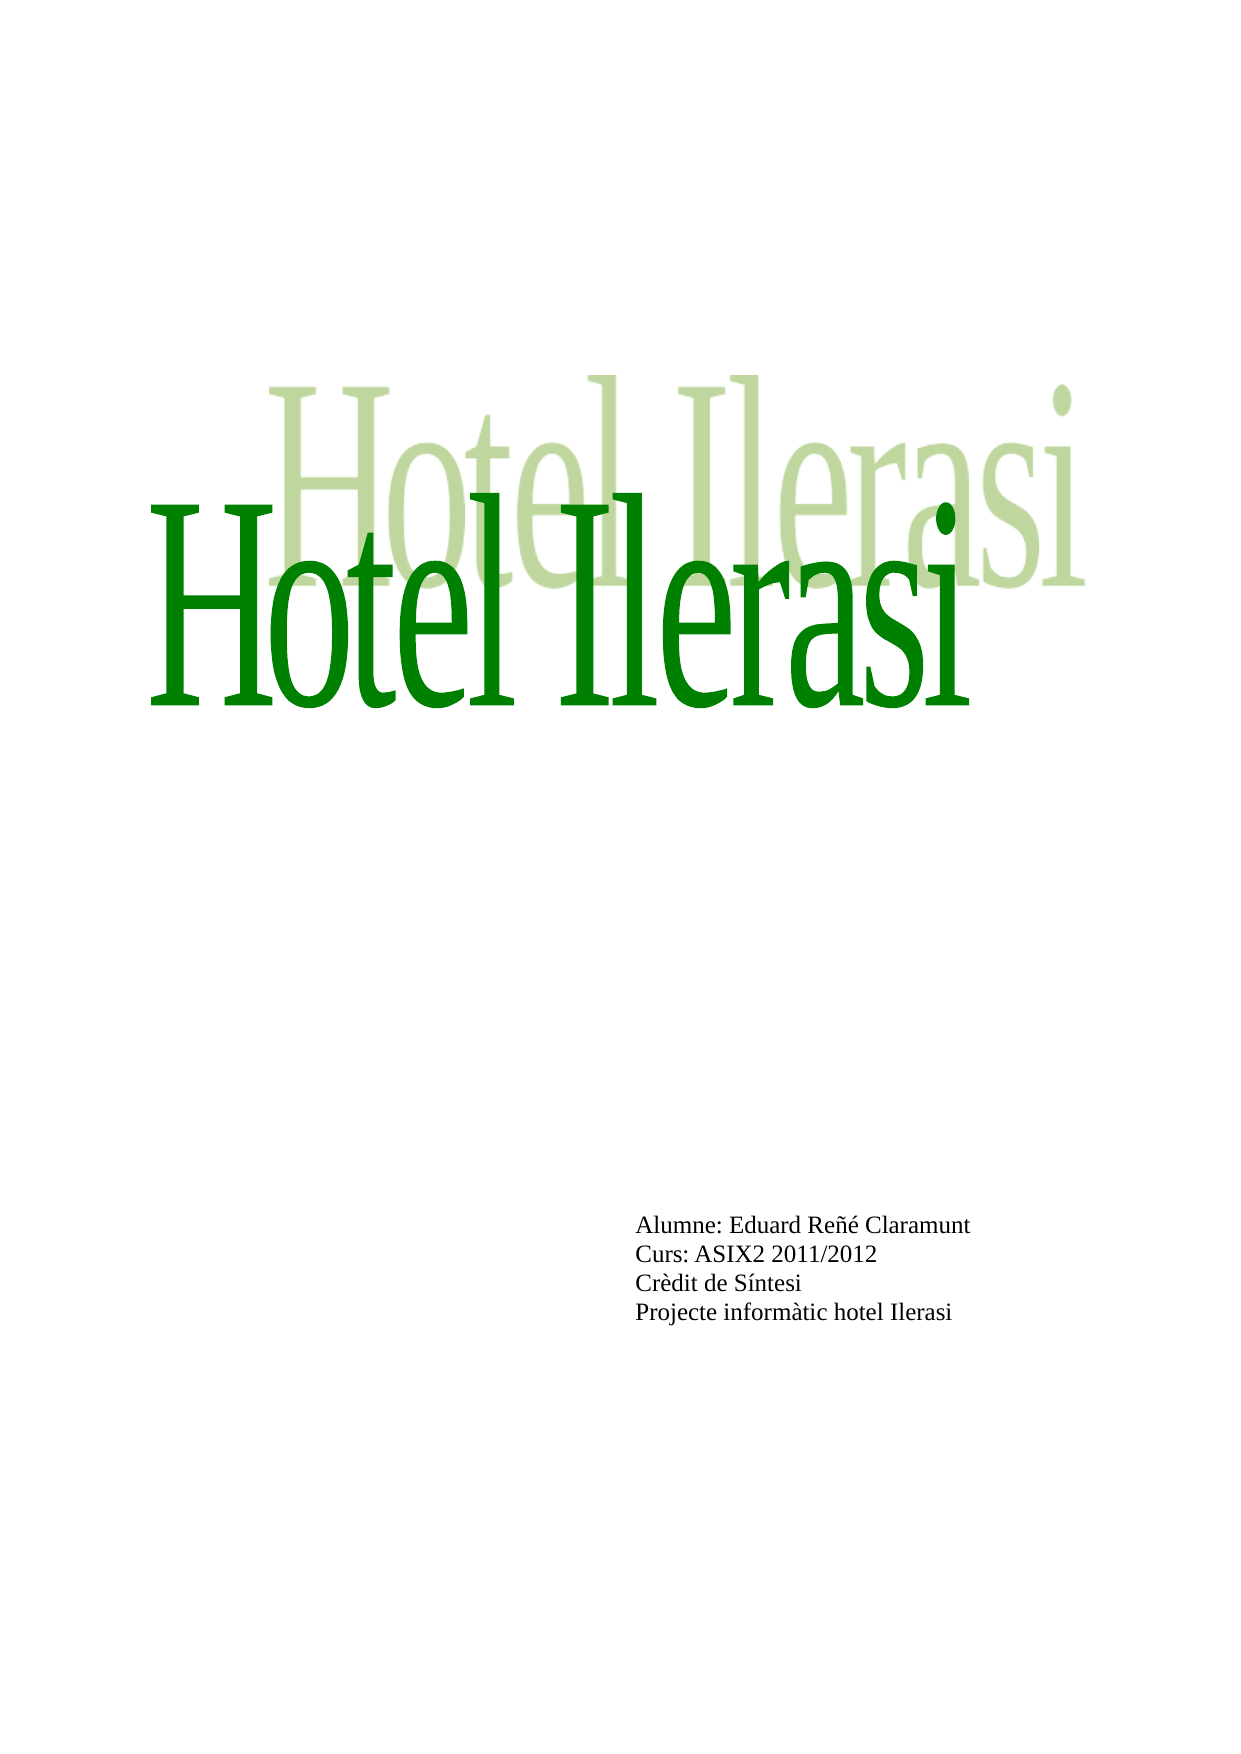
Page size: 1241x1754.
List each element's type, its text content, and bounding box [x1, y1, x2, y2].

text Alumne: Eduard Reñé Claramunt [118, 1211, 1122, 1239]
text Curs: ASIX2 2011/2012 [118, 1239, 1122, 1268]
text Projecte informàtic hotel Ilerasi [118, 1297, 1122, 1326]
text Crèdit de Síntesi [118, 1268, 1122, 1297]
